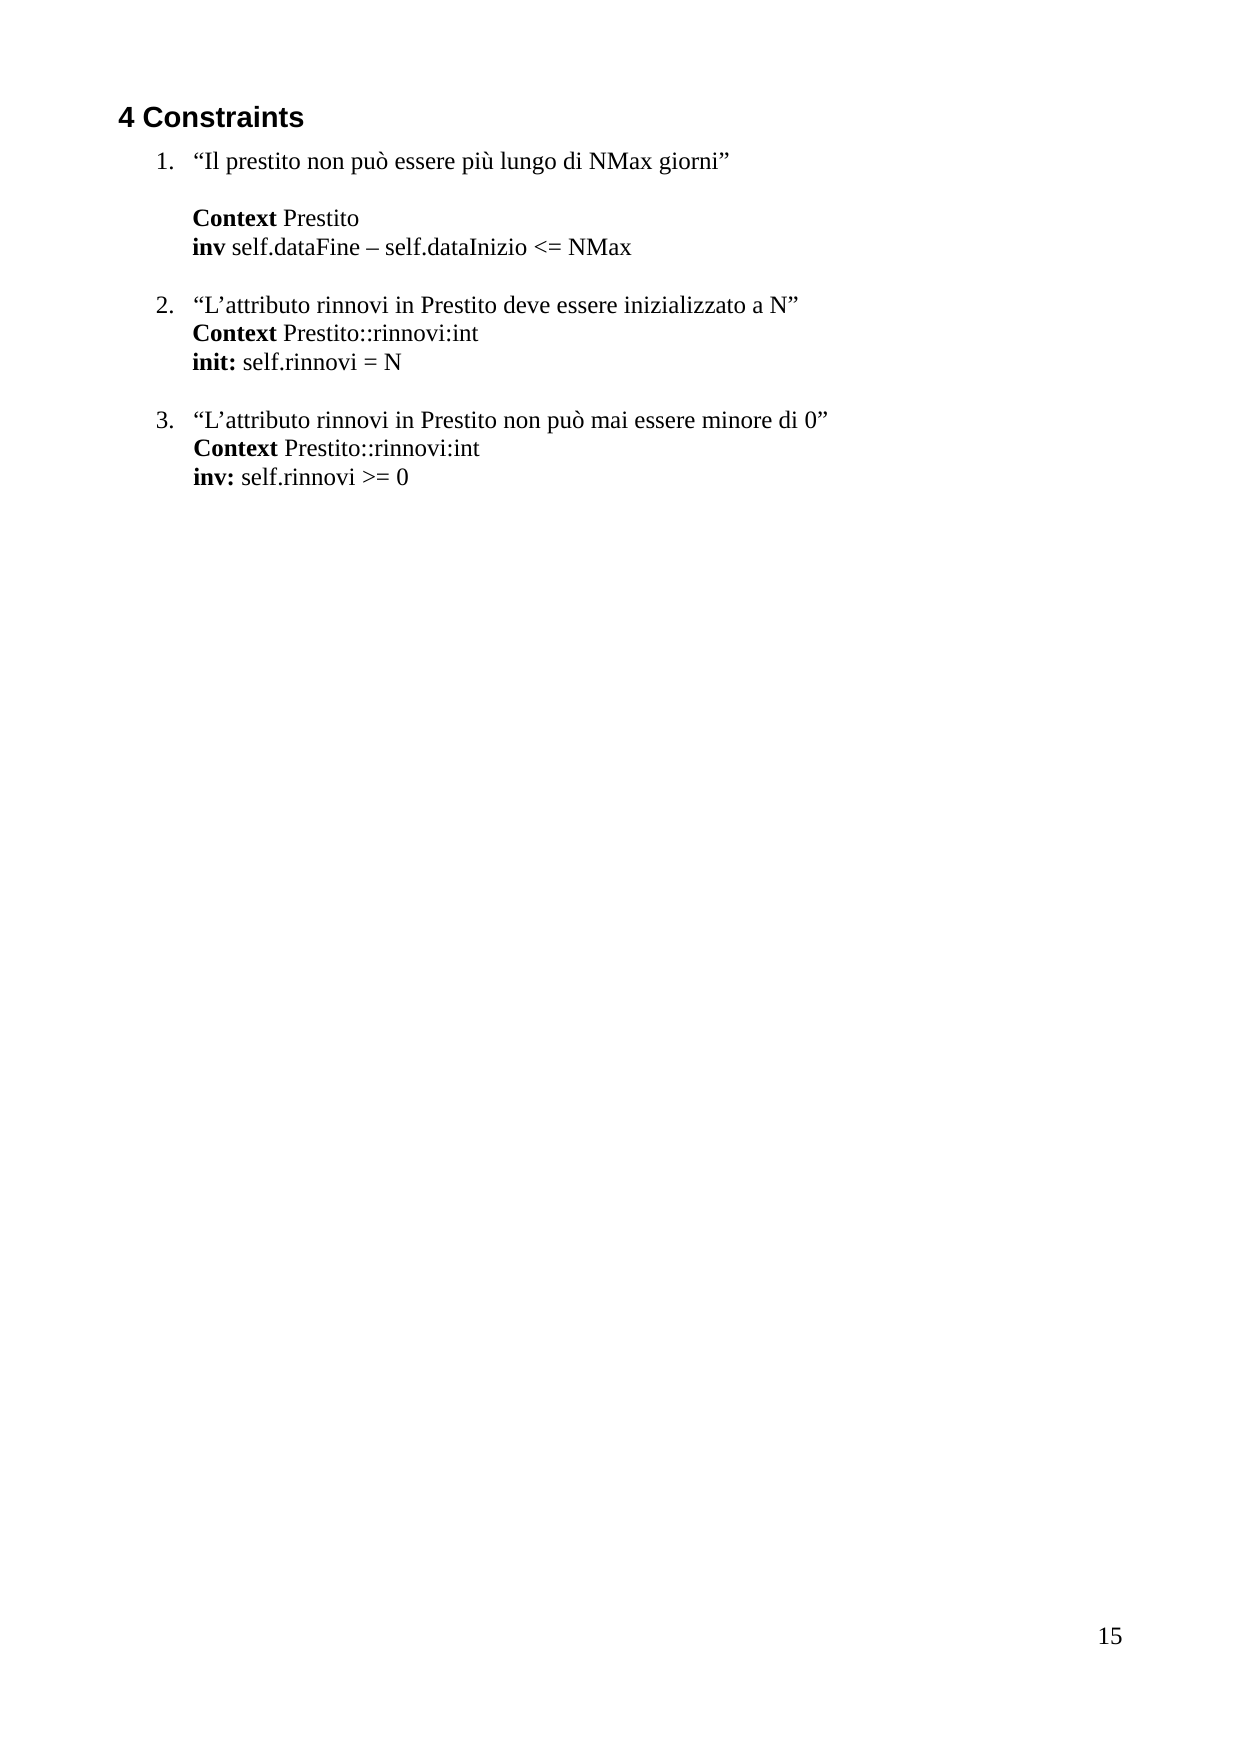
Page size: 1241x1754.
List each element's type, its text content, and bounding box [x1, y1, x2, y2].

subtitle 4 Constraints [118, 100, 1122, 133]
text Context Prestito::rinnovi:int [118, 318, 1122, 347]
text init: self.rinnovi = N [118, 347, 1122, 376]
text Context Prestito::rinnovi:int [193, 433, 1122, 462]
text inv self.dataFine – self.dataInizio <= NMax [192, 232, 1122, 261]
text inv: self.rinnovi >= 0 [193, 462, 1122, 491]
list “L’attributo rinnovi in Prestito non può mai essere minore di 0” [156, 405, 1122, 433]
text Context Prestito [192, 203, 1122, 232]
list “Il prestito non può essere più lungo di NMax giorni” [156, 146, 1122, 175]
list “L’attributo rinnovi in Prestito deve essere inizializzato a N” [156, 290, 1122, 318]
